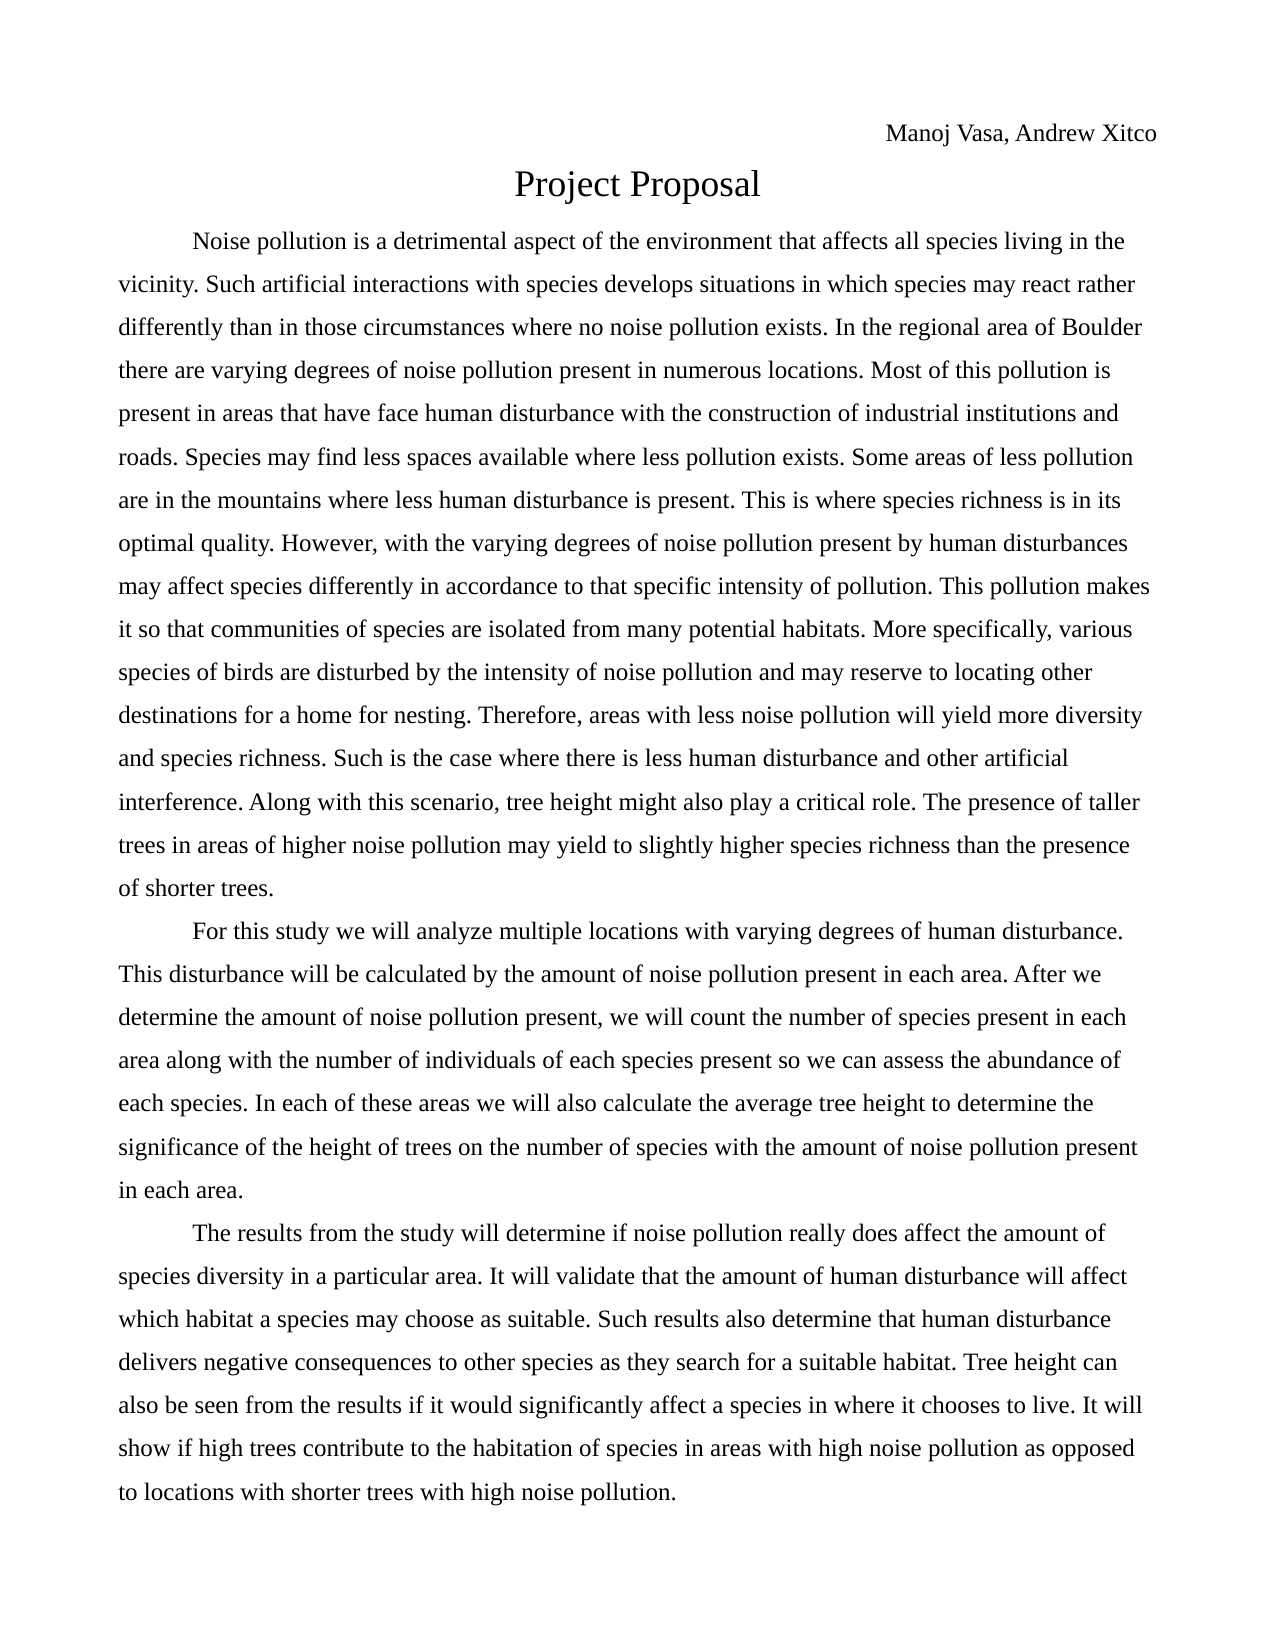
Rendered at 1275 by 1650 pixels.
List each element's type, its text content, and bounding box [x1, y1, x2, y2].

text Project Proposal [118, 161, 1157, 204]
text For this study we will analyze multiple locations with varying degrees of human disturbance. This disturbance will be calculated by the amount of noise pollution present in each area. After we determine the amount of noise pollution present, we will count the number of species present in each area along with the number of individuals of each species present so we can assess the abundance of each species. In each of these areas we will also calculate the average tree height to determine the significance of the height of trees on the number of species with the amount of noise pollution present in each area. [118, 916, 1157, 1203]
text Manoj Vasa, Andrew Xitco [118, 118, 1157, 147]
text The results from the study will determine if noise pollution really does affect the amount of species diversity in a particular area. It will validate that the amount of human disturbance will affect which habitat a species may choose as suitable. Such results also determine that human disturbance delivers negative consequences to other species as they search for a suitable habitat. Tree height can also be seen from the results if it would significantly affect a species in where it chooses to live. It will show if high trees contribute to the habitation of species in areas with high noise pollution as opposed to locations with shorter trees with high noise pollution. [118, 1218, 1157, 1505]
text Noise pollution is a detrimental aspect of the environment that affects all species living in the vicinity. Such artificial interactions with species develops situations in which species may react rather differently than in those circumstances where no noise pollution exists. In the regional area of Boulder there are varying degrees of noise pollution present in numerous locations. Most of this pollution is present in areas that have face human disturbance with the construction of industrial institutions and roads. Species may find less spaces available where less pollution exists. Some areas of less pollution are in the mountains where less human disturbance is present. This is where species richness is in its optimal quality. However, with the varying degrees of noise pollution present by human disturbances may affect species differently in accordance to that specific intensity of pollution. This pollution makes it so that communities of species are isolated from many potential habitats. More specifically, various species of birds are disturbed by the intensity of noise pollution and may reserve to locating other destinations for a home for nesting. Therefore, areas with less noise pollution will yield more diversity and species richness. Such is the case where there is less human disturbance and other artificial interference. Along with this scenario, tree height might also play a critical role. The presence of taller trees in areas of higher noise pollution may yield to slightly higher species richness than the presence of shorter trees. [118, 226, 1157, 902]
